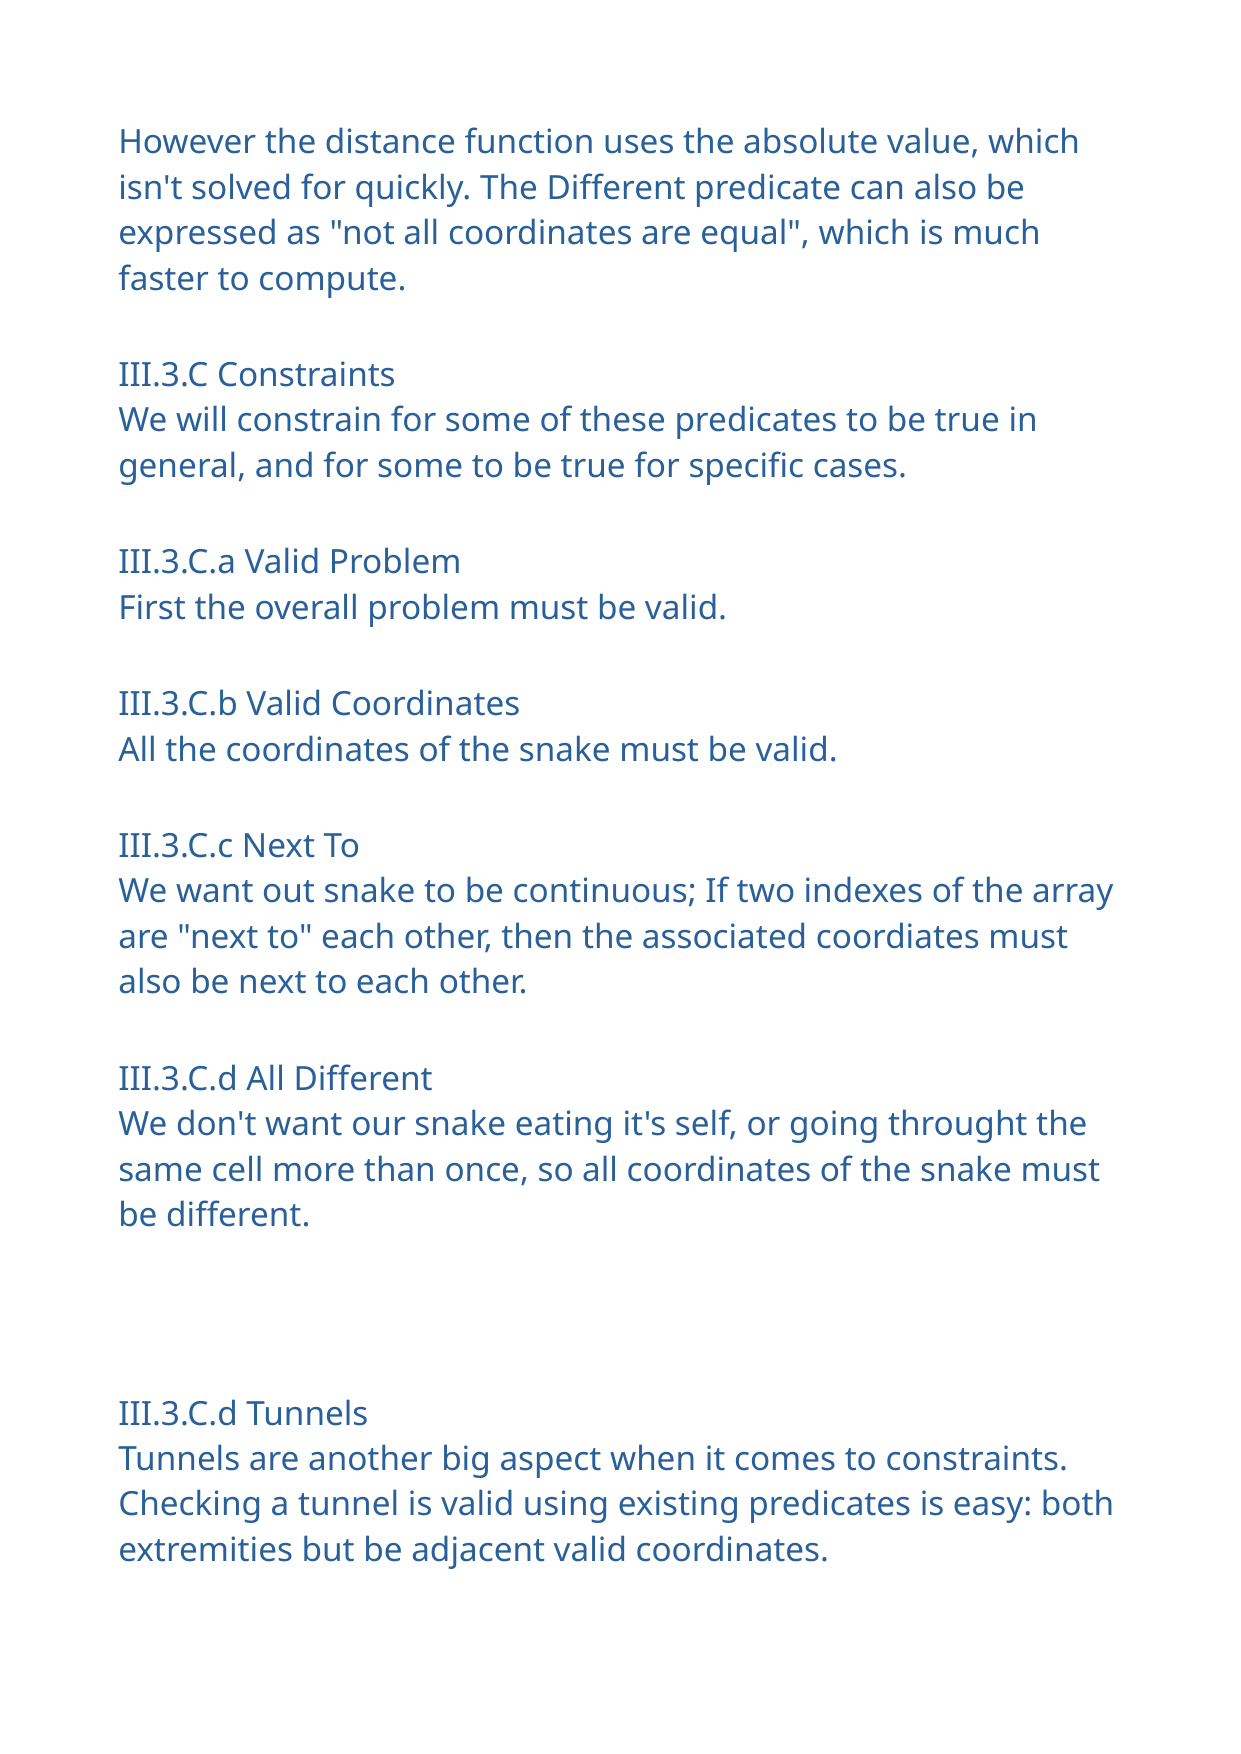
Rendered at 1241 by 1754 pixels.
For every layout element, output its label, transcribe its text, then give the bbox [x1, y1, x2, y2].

text III.3.C.c Next To [118, 822, 1122, 867]
text III.3.C.d All Different [118, 1054, 1122, 1100]
text All the coordinates of the snake must be valid. [118, 725, 1122, 771]
text However the distance function uses the absolute value, which isn't solved for quickly. The Different predicate can also be expressed as "not all coordinates are equal", which is much faster to compute. [118, 118, 1122, 300]
text Tunnels are another big aspect when it comes to constraints. Checking a tunnel is valid using existing predicates is easy: both extremities but be adjacent valid coordinates. [118, 1435, 1122, 1571]
text We want out snake to be continuous; If two indexes of the array are "next to" each other, then the associated coordiates must also be next to each other. [118, 867, 1122, 1003]
text We don't want our snake eating it's self, or going throught the same cell more than once, so all coordinates of the snake must be different. [118, 1100, 1122, 1236]
text We will constrain for some of these predicates to be true in general, and for some to be true for specific cases. [118, 396, 1122, 487]
text First the overall problem must be valid. [118, 583, 1122, 629]
text III.3.C.b Valid Coordinates [118, 680, 1122, 725]
text III.3.C.d Tunnels [118, 1389, 1122, 1435]
text III.3.C Constraints [118, 351, 1122, 396]
text III.3.C.a Valid Problem [118, 538, 1122, 583]
